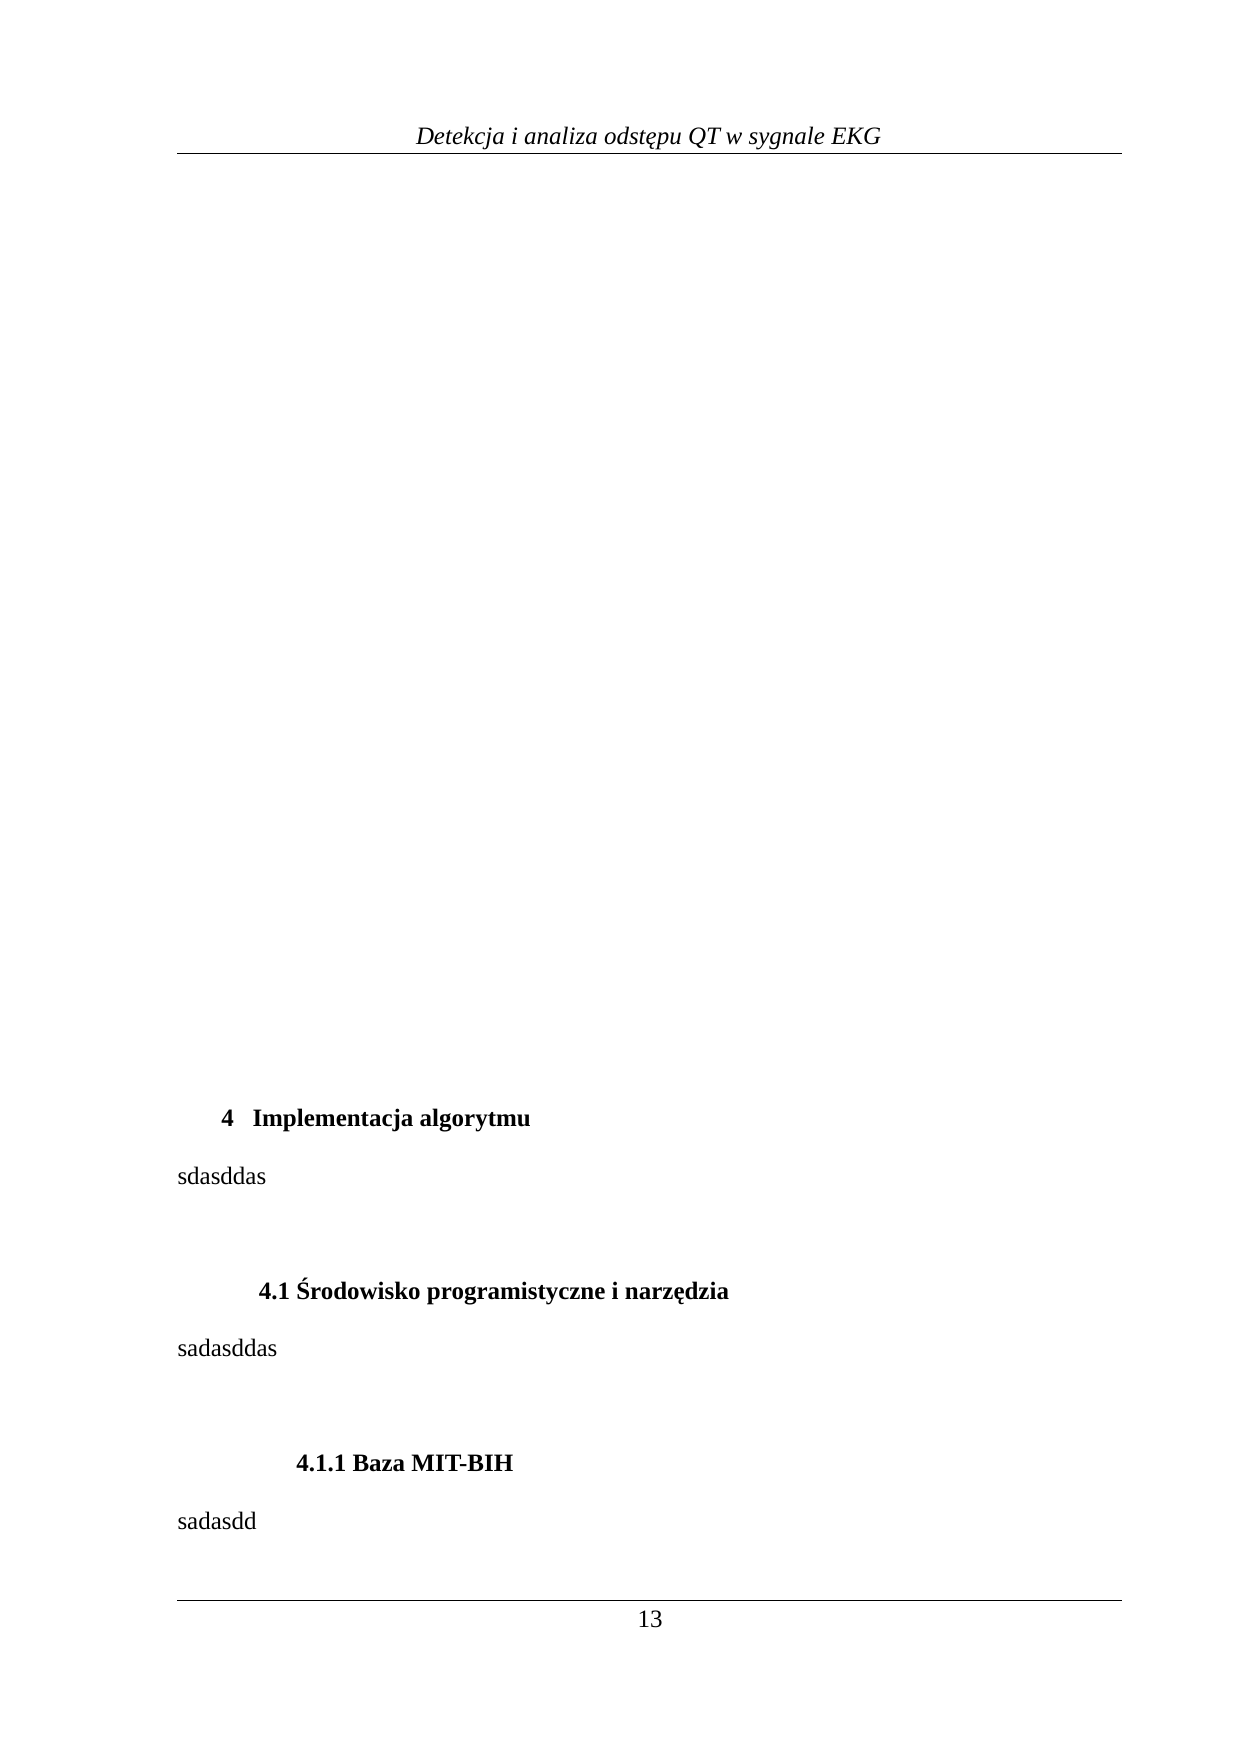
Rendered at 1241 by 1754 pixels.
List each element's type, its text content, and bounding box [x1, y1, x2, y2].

text sadasddas [177, 1319, 1122, 1362]
text sdasddas [177, 1146, 1122, 1189]
list Środowisko programistyczne i narzędzia [252, 1261, 1122, 1304]
list Implementacja algorytmu [215, 1089, 1122, 1132]
text sadasdd [177, 1491, 1122, 1534]
list Baza MIT-BIH [290, 1434, 1122, 1477]
